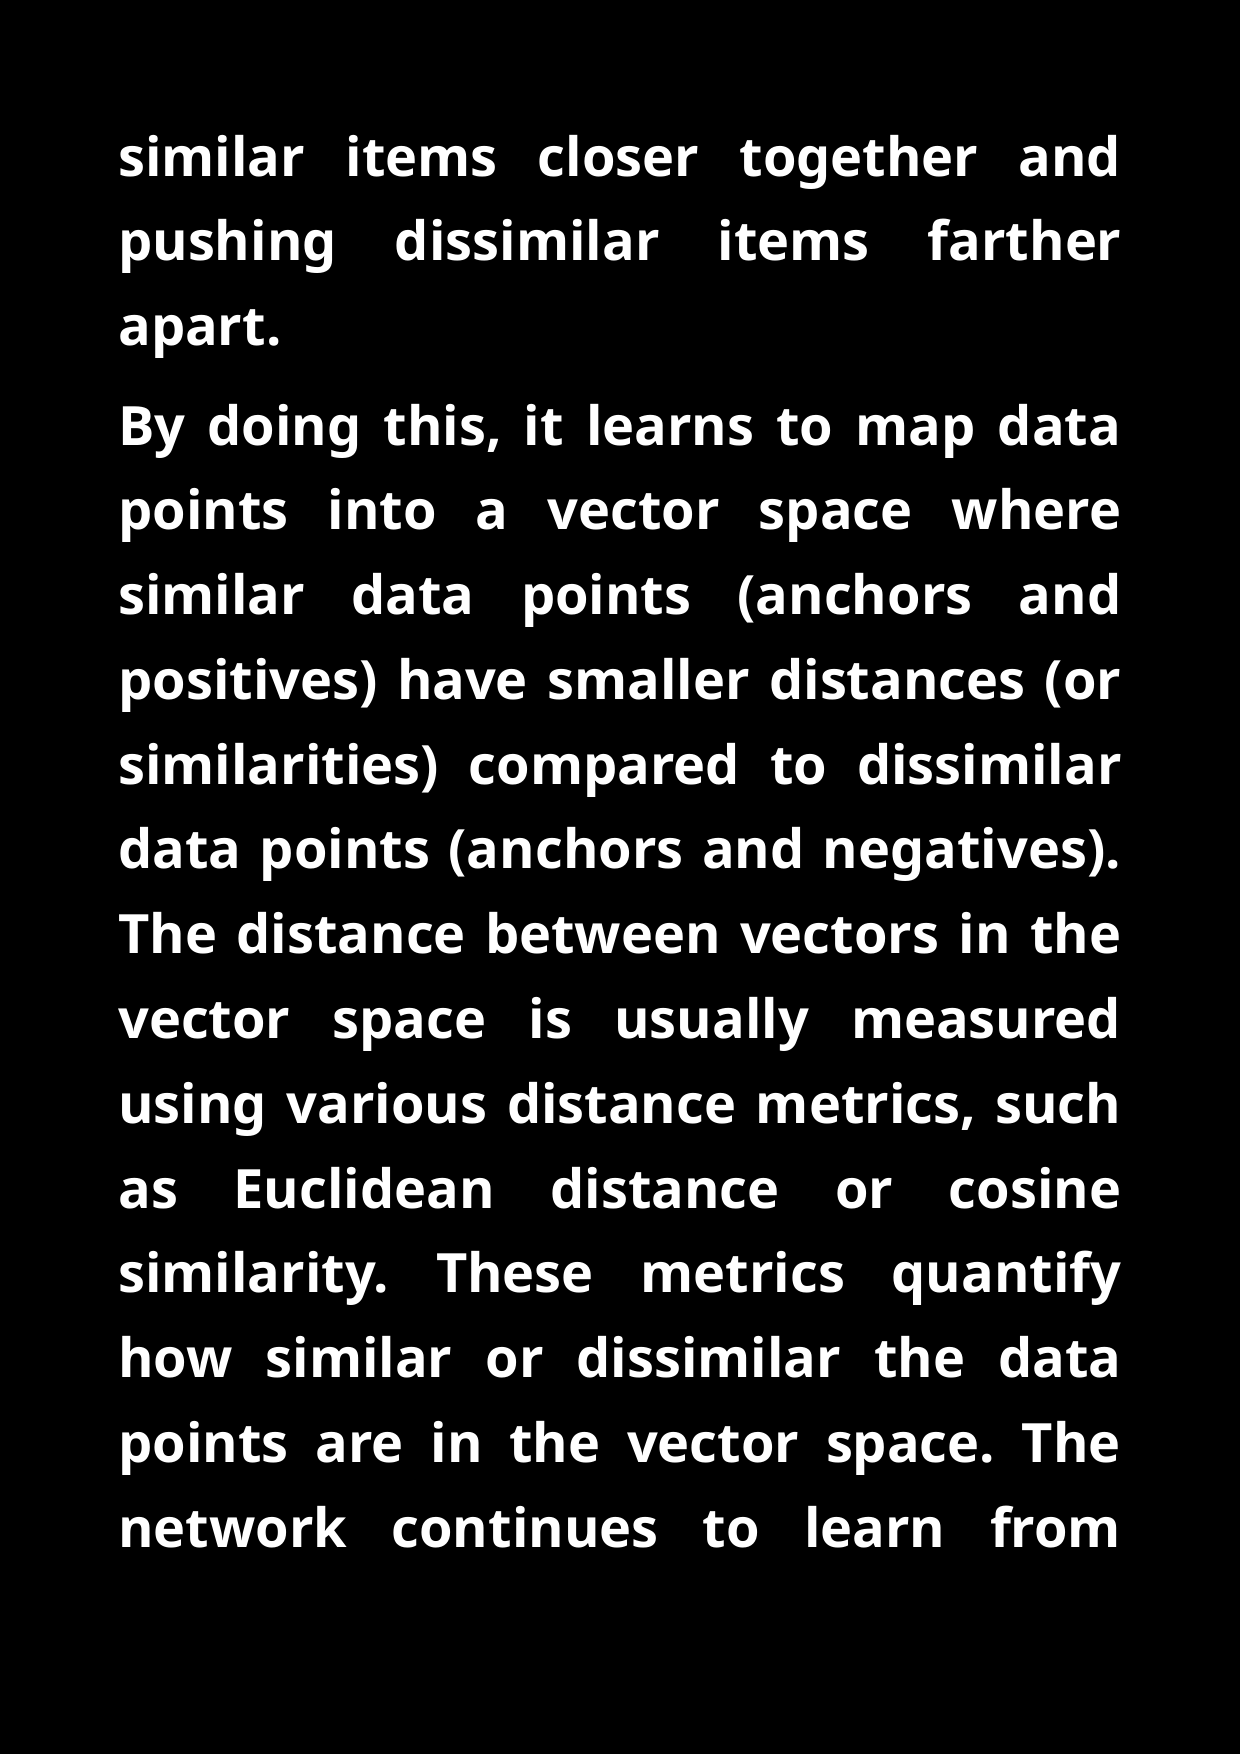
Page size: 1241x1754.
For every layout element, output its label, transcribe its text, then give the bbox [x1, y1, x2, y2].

text By doing this, it learns to map data points into a vector space where similar data points (anchors and positives) have smaller distances (or similarities) compared to dissimilar data points (anchors and negatives). The distance between vectors in the vector space is usually measured using various distance metrics, such as Euclidean distance or cosine similarity. These metrics quantify how similar or dissimilar the data points are in the vector space. The network continues to learn from many triplets during training. Over time, it adjusts its parameters to better separate similar and dissimilar data points. [118, 387, 1122, 896]
text α is a margin, a hyperparameter that determines the minimum difference between the distances of the anchor-positive pair and the anchor-negative pair. It is used to control the relative importance of pulling similar items closer together and pushing dissimilar items farther apart. [118, 192, 1122, 203]
text α is a margin, a hyperparameter that determines the minimum difference between the distances of the anchor-positive pair and the anchor-negative pair. It is used to control the relative importance of pulling similar items closer together and pushing dissimilar items farther apart. [118, 277, 1122, 361]
